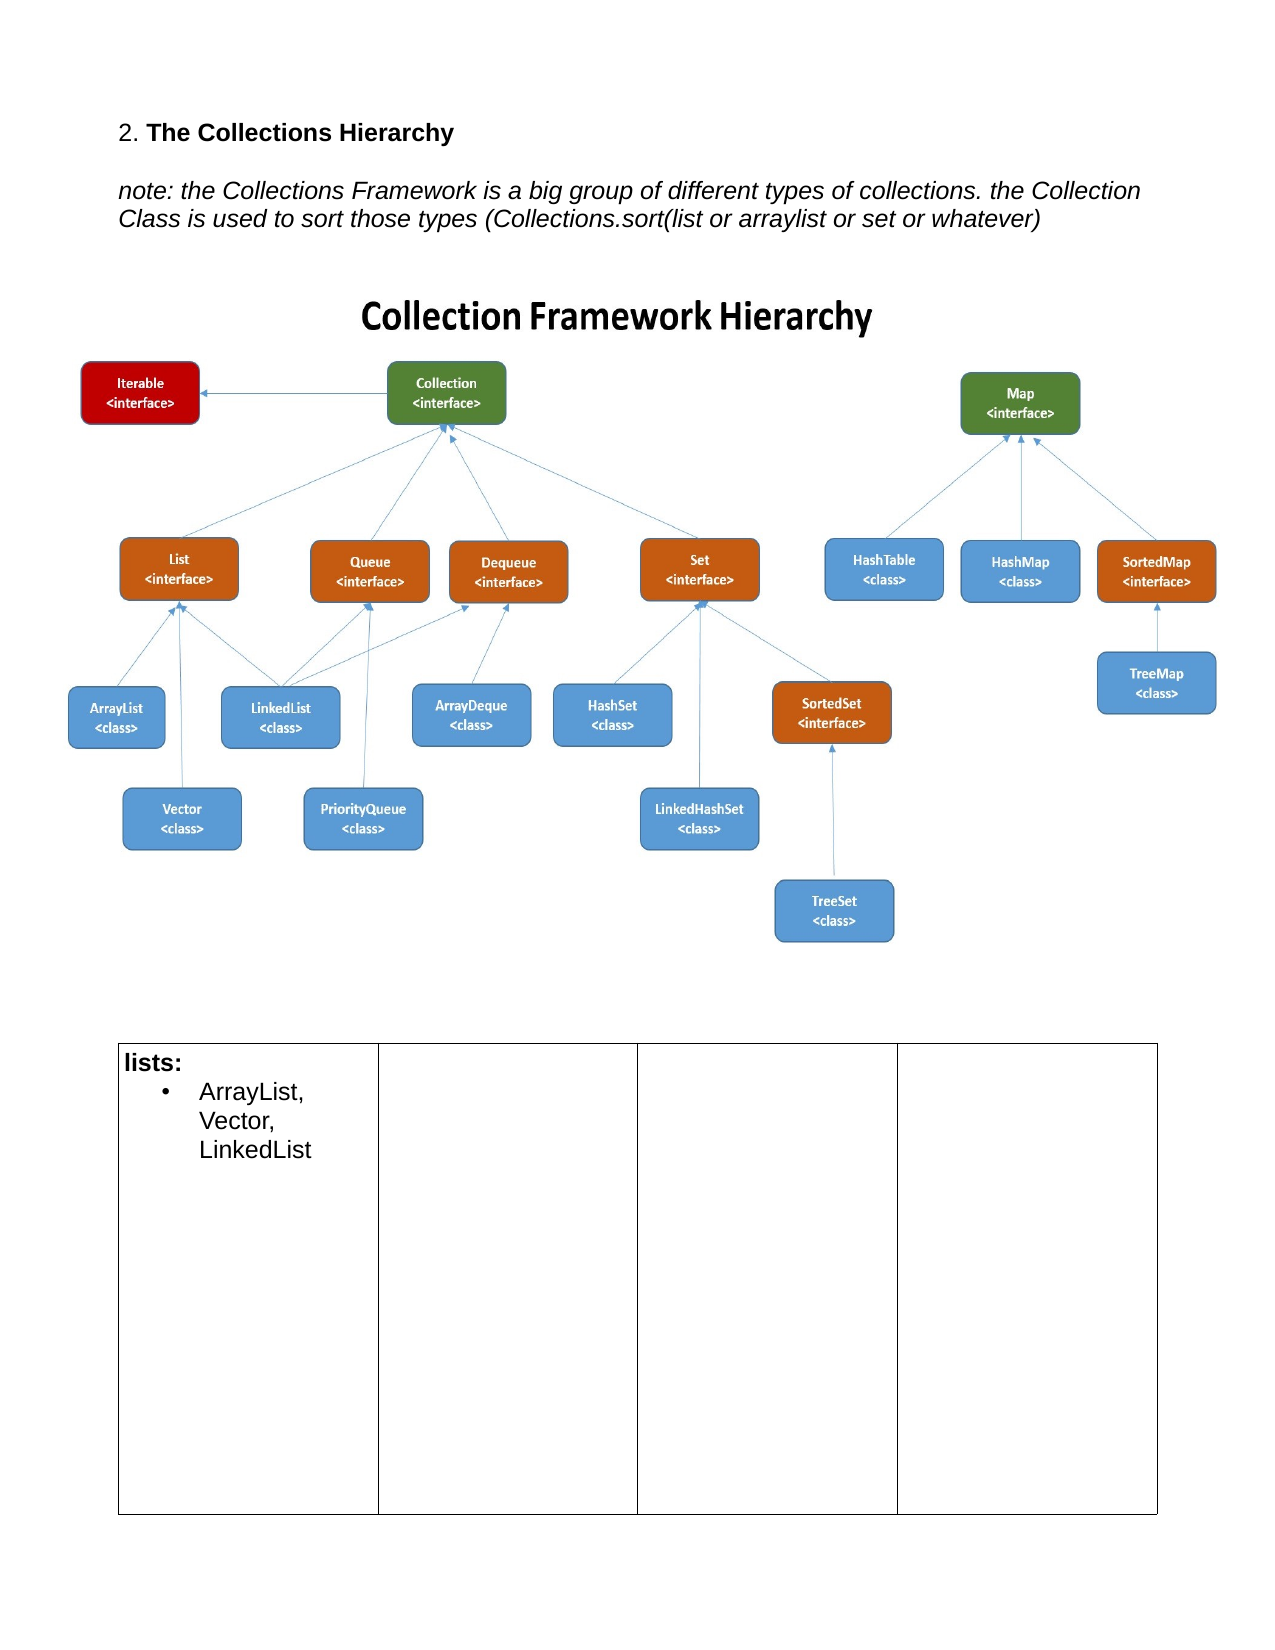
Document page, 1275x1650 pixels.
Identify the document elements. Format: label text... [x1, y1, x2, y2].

table_header [898, 1044, 1157, 1514]
table_header [379, 1044, 637, 1514]
table_header [638, 1044, 897, 1514]
table_header lists: ArrayList, Vector, LinkedList [119, 1044, 378, 1514]
picture [62, 283, 1229, 1014]
text note: the Collections Framework is a big group of different types of collections. the Collection Class is used to sort those types (Collections.sort(list or arraylist or set or whatever) [118, 176, 1157, 233]
text 2. The Collections Hierarchy [118, 118, 1157, 147]
